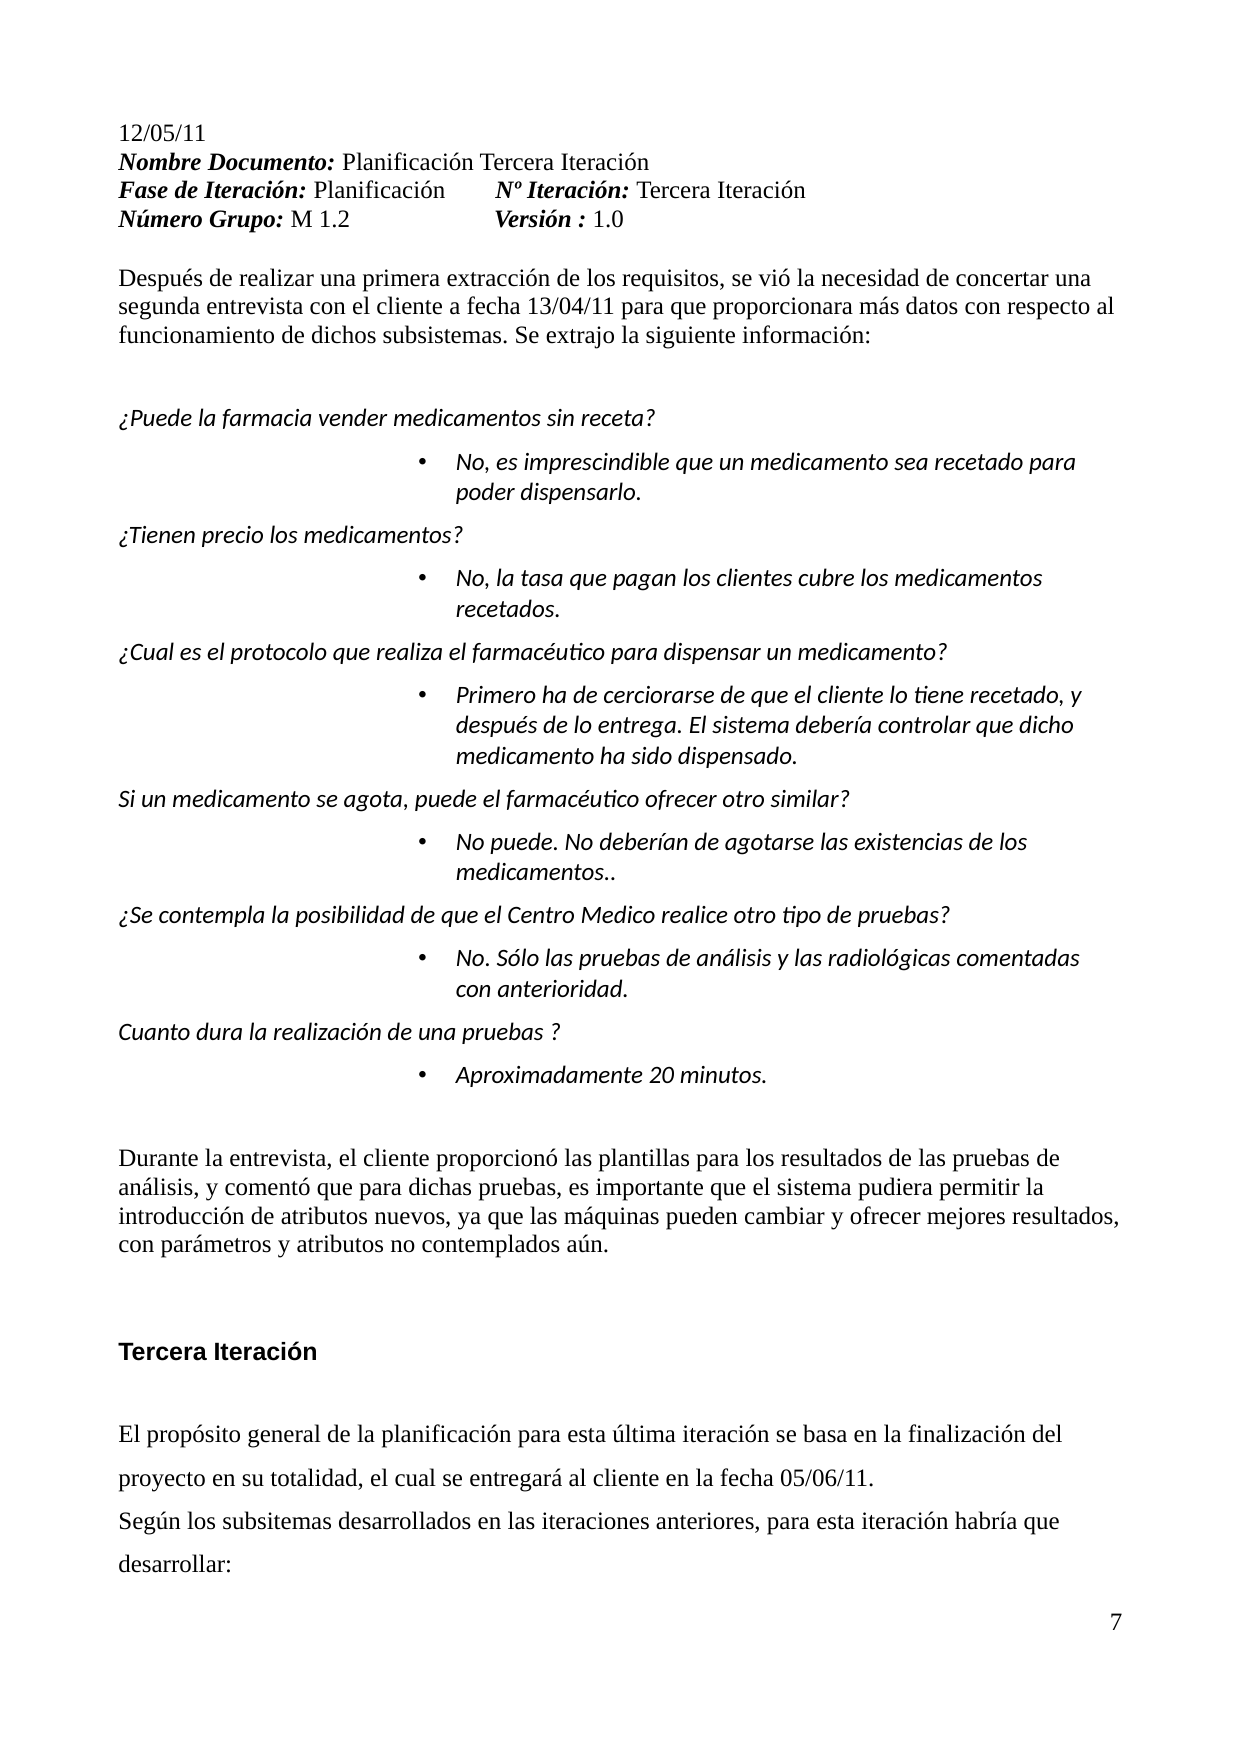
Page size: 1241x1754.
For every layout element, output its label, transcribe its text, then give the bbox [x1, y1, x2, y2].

text Según los subsitemas desarrollados en las iteraciones anteriores, para esta iteración habría que desarrollar: [118, 1506, 1122, 1578]
list No. Sólo las pruebas de análisis y las radiológicas comentadas con anterioridad. [418, 942, 1122, 1003]
list Primero ha de cerciorarse de que el cliente lo tiene recetado, y después de lo entrega. El sistema debería controlar que dicho medicamento ha sido dispensado. [418, 679, 1122, 770]
list No, es imprescindible que un medicamento sea recetado para poder dispensarlo. [418, 446, 1122, 507]
text Si un medicamento se agota, puede el farmacéutico ofrecer otro similar? [118, 783, 1122, 813]
list No puede. No deberían de agotarse las existencias de los medicamentos.. [418, 826, 1122, 887]
text ¿Se contempla la posibilidad de que el Centro Medico realice otro tipo de pruebas? [118, 899, 1122, 930]
text Cuanto dura la realización de una pruebas ? [118, 1016, 1122, 1046]
list Aproximadamente 20 minutos. [418, 1059, 1122, 1089]
text Durante la entrevista, el cliente proporcionó las plantillas para los resultados de las pruebas de análisis, y comentó que para dichas pruebas, es importante que el sistema pudiera permitir la introducción de atributos nuevos, ya que las máquinas pueden cambiar y ofrecer mejores resultados, con parámetros y atributos no contemplados aún. [118, 1143, 1122, 1258]
subtitle Tercera Iteración [118, 1337, 1122, 1366]
text El propósito general de la planificación para esta última iteración se basa en la finalización del proyecto en su totalidad, el cual se entregará al cliente en la fecha 05/06/11. [118, 1419, 1122, 1491]
list No, la tasa que pagan los clientes cubre los medicamentos recetados. [418, 562, 1122, 623]
text Después de realizar una primera extracción de los requisitos, se vió la necesidad de concertar una segunda entrevista con el cliente a fecha 13/04/11 para que proporcionara más datos con respecto al funcionamiento de dichos subsistemas. Se extrajo la siguiente información: [118, 263, 1122, 349]
text ¿Cual es el protocolo que realiza el farmacéutico para dispensar un medicamento? [118, 636, 1122, 666]
text ¿Tienen precio los medicamentos? [118, 519, 1122, 550]
text ¿Puede la farmacia vender medicamentos sin receta? [118, 403, 1122, 433]
